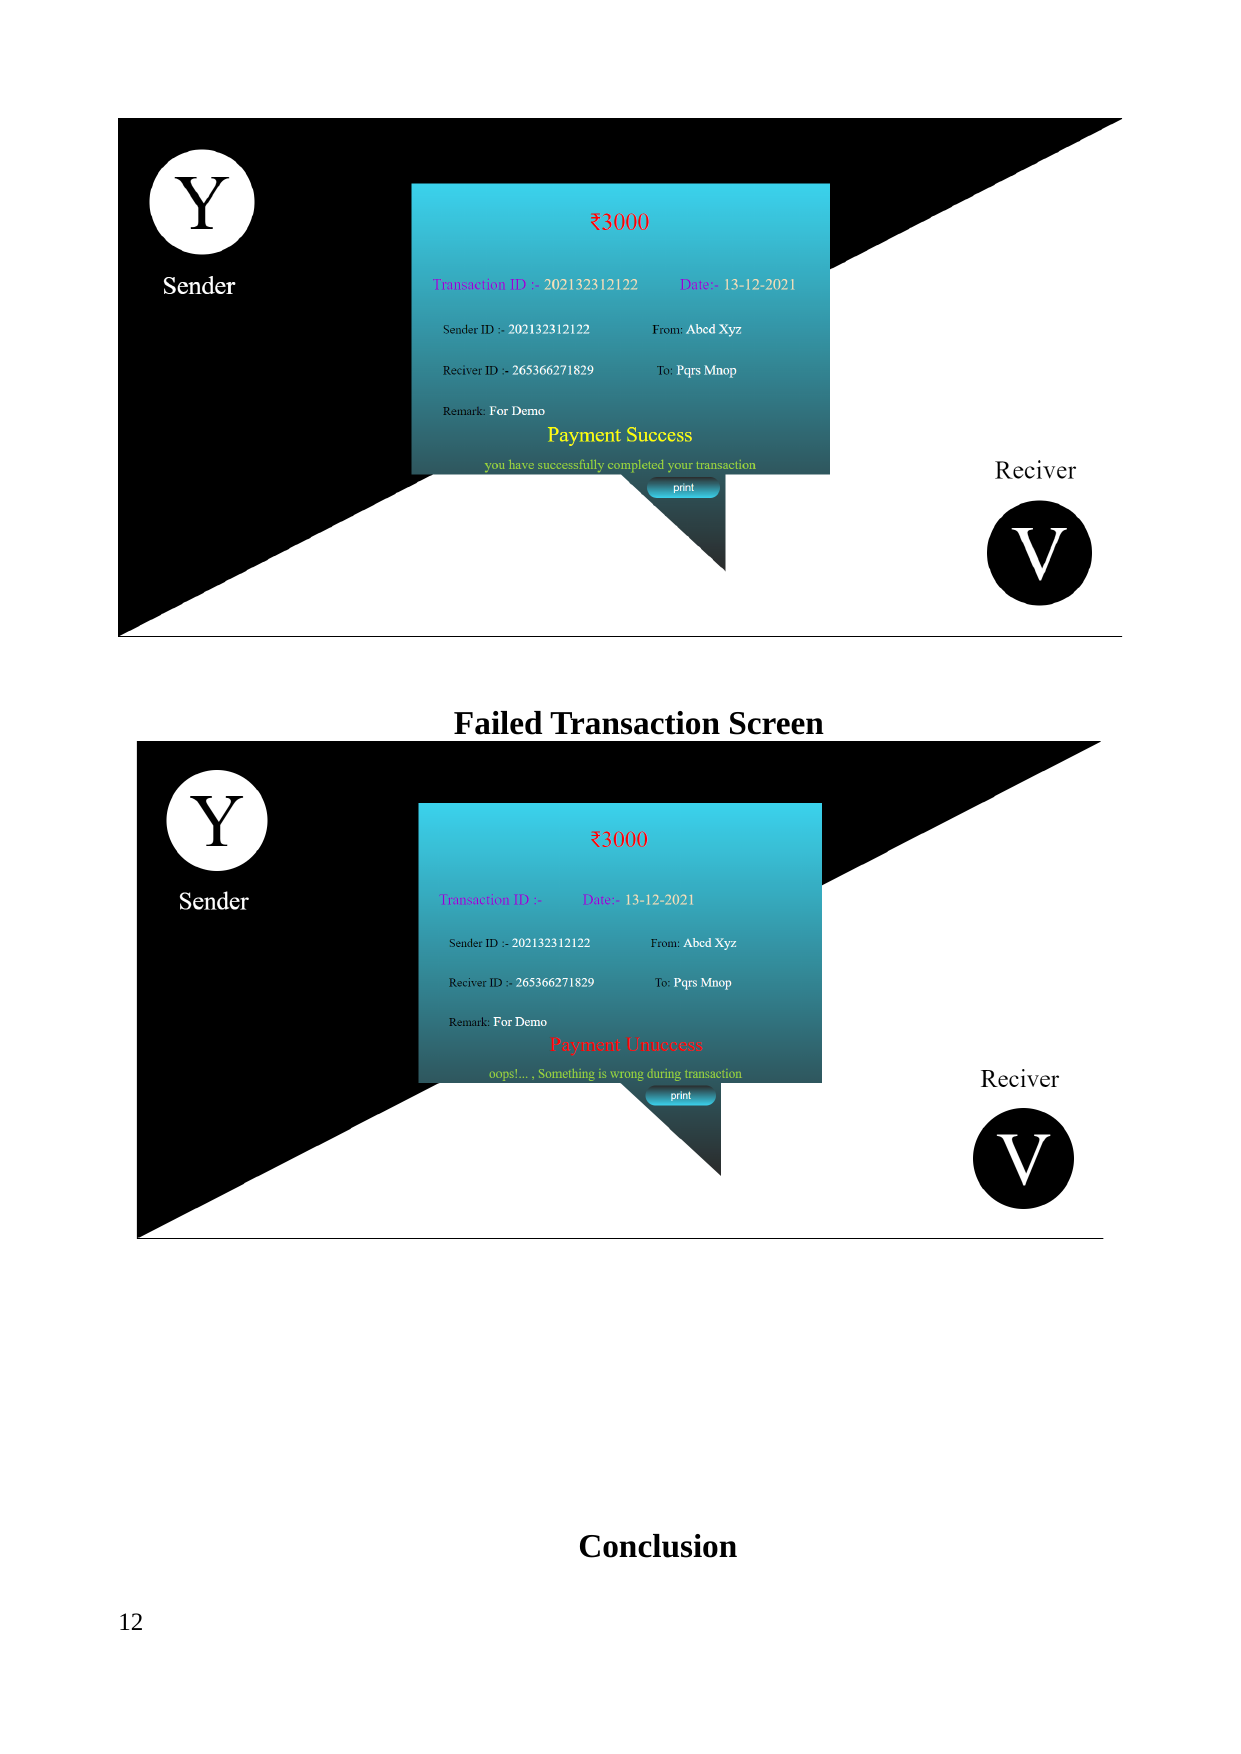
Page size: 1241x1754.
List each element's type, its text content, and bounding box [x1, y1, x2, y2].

picture [136, 741, 1104, 1239]
text Failed Transaction Screen [156, 703, 1122, 742]
picture [118, 118, 1123, 637]
list Conclusion [156, 1526, 1122, 1564]
